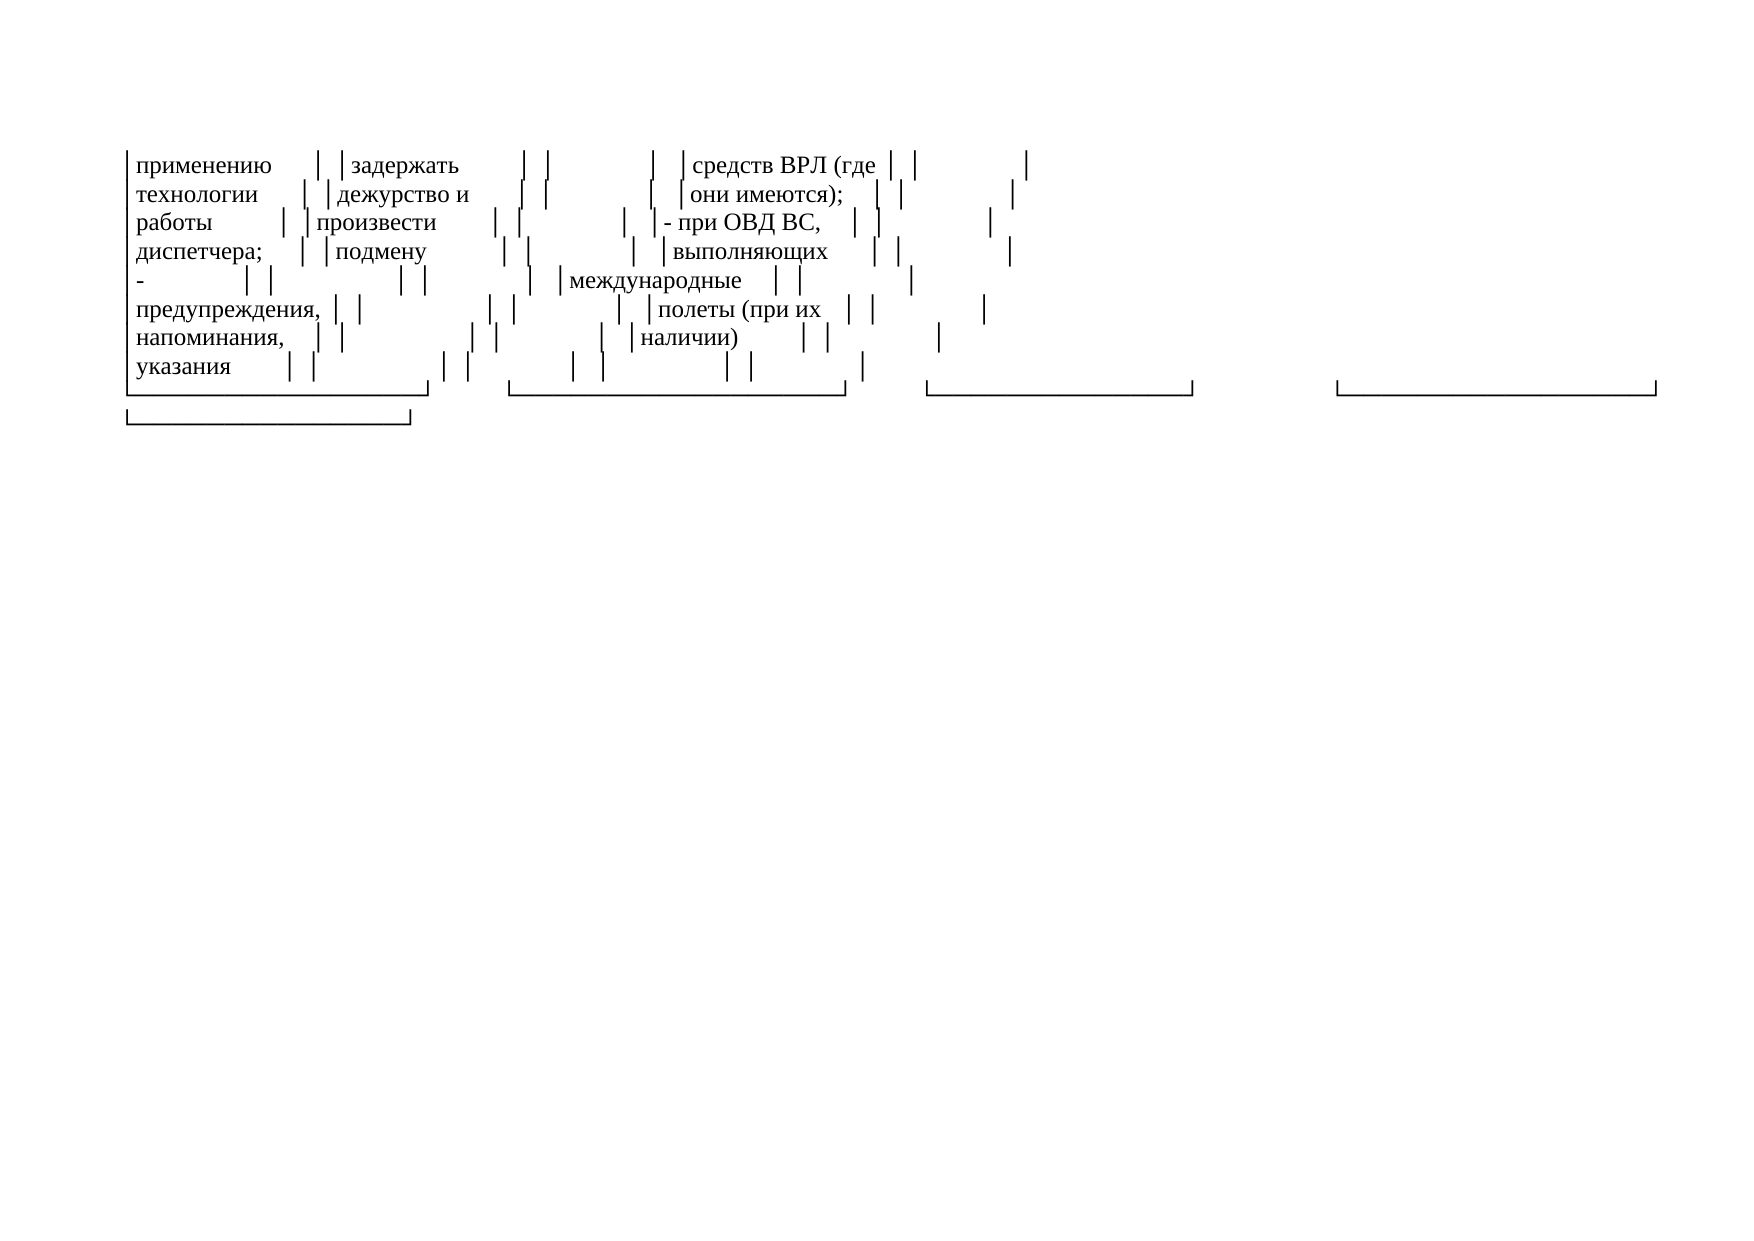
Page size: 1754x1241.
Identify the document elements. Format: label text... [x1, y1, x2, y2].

text │- │ │ │ │ │ │международные │ │ │ [561, 265, 775, 294]
text │работы │ │произвести │ │ │ │- при ОВД ВС, │ │ │ [880, 207, 989, 236]
text │предупреждения, │ │ │ │ │ │полеты (при их │ │ │ [873, 294, 983, 322]
text │- │ │ │ │ │ │международные │ │ │ [531, 265, 559, 294]
text │применению │ │задержать │ │ │ │средств ВРЛ (где │ │ │ [916, 150, 1025, 179]
text │указания │ │ │ │ │ │ │ │ │ [574, 351, 602, 380]
text │напоминания, │ │ │ │ │ │наличии) │ │ │ [497, 322, 600, 351]
text │применению │ │задержать │ │ │ │средств ВРЛ (где │ │ │ [343, 150, 523, 179]
text │указания │ │ │ │ │ │ │ │ │ [863, 351, 1665, 380]
text │диспетчера; │ │подмену │ │ │ │выполняющих │ │ │ [128, 236, 301, 265]
text │работы │ │произвести │ │ │ │- при ОВД ВС, │ │ │ [128, 207, 282, 236]
text │указания │ │ │ │ │ │ │ │ │ [314, 351, 443, 380]
text │применению │ │задержать │ │ │ │средств ВРЛ (где │ │ │ [128, 150, 317, 179]
text │указания │ │ │ │ │ │ │ │ │ [752, 351, 861, 380]
text │предупреждения, │ │ │ │ │ │полеты (при их │ │ │ [515, 294, 618, 322]
text │диспетчера; │ │подмену │ │ │ │выполняющих │ │ │ [899, 236, 1009, 265]
text │указания │ │ │ │ │ │ │ │ │ [445, 351, 467, 380]
text │- │ │ │ │ │ │международные │ │ │ [426, 265, 529, 294]
text │работы │ │произвести │ │ │ │- при ОВД ВС, │ │ │ [308, 207, 494, 236]
text │технологии │ │дежурство и │ │ │ │они имеются); │ │ │ [682, 179, 876, 207]
text │указания │ │ │ │ │ │ │ │ │ [469, 351, 572, 380]
text │технологии │ │дежурство и │ │ │ │они имеются); │ │ │ [1013, 179, 1665, 207]
text │- │ │ │ │ │ │международные │ │ │ [128, 265, 246, 294]
text │технологии │ │дежурство и │ │ │ │они имеются); │ │ │ [128, 179, 303, 207]
text │указания │ │ │ │ │ │ │ │ │ [128, 351, 288, 380]
text │применению │ │задержать │ │ │ │средств ВРЛ (где │ │ │ [1027, 150, 1665, 179]
text │- │ │ │ │ │ │международные │ │ │ [272, 265, 400, 294]
text │напоминания, │ │ │ │ │ │наличии) │ │ │ [343, 322, 471, 351]
text │технологии │ │дежурство и │ │ │ │они имеются); │ │ │ [547, 179, 650, 207]
text │указания │ │ │ │ │ │ │ │ │ [290, 351, 312, 380]
text │технологии │ │дежурство и │ │ │ │они имеются); │ │ │ [902, 179, 1011, 207]
text │- │ │ │ │ │ │международные │ │ │ [912, 265, 1665, 294]
text │указания │ │ │ │ │ │ │ │ │ [728, 351, 750, 380]
text │предупреждения, │ │ │ │ │ │полеты (при их │ │ │ [128, 294, 335, 322]
text │- │ │ │ │ │ │международные │ │ │ [801, 265, 910, 294]
text │диспетчера; │ │подмену │ │ │ │выполняющих │ │ │ [529, 236, 632, 265]
text │диспетчера; │ │подмену │ │ │ │выполняющих │ │ │ [1011, 236, 1665, 265]
text │применению │ │задержать │ │ │ │средств ВРЛ (где │ │ │ [549, 150, 652, 179]
text │напоминания, │ │ │ │ │ │наличии) │ │ │ [633, 322, 802, 351]
text │диспетчера; │ │подмену │ │ │ │выполняющих │ │ │ [665, 236, 873, 265]
text │работы │ │произвести │ │ │ │- при ОВД ВС, │ │ │ [655, 207, 854, 236]
text │диспетчера; │ │подмену │ │ │ │выполняющих │ │ │ [327, 236, 503, 265]
text │работы │ │произвести │ │ │ │- при ОВД ВС, │ │ │ [991, 207, 1665, 236]
text │указания │ │ │ │ │ │ │ │ │ [604, 351, 726, 380]
text │применению │ │задержать │ │ │ │средств ВРЛ (где │ │ │ [684, 150, 890, 179]
text │предупреждения, │ │ │ │ │ │полеты (при их │ │ │ [360, 294, 489, 322]
text │напоминания, │ │ │ │ │ │наличии) │ │ │ [128, 322, 317, 351]
text │предупреждения, │ │ │ │ │ │полеты (при их │ │ │ [985, 294, 1665, 322]
text │работы │ │произвести │ │ │ │- при ОВД ВС, │ │ │ [520, 207, 623, 236]
text └────────────────┘ └──────────────────┘ └──────────────┘ └─────────────────┘ └───────────────┘ [118, 380, 1665, 437]
text │напоминания, │ │ │ │ │ │наличии) │ │ │ [940, 322, 1665, 351]
text │напоминания, │ │ │ │ │ │наличии) │ │ │ [602, 322, 631, 351]
text │технологии │ │дежурство и │ │ │ │они имеются); │ │ │ [329, 179, 521, 207]
text │напоминания, │ │ │ │ │ │наличии) │ │ │ [828, 322, 938, 351]
text │предупреждения, │ │ │ │ │ │полеты (при их │ │ │ [650, 294, 848, 322]
